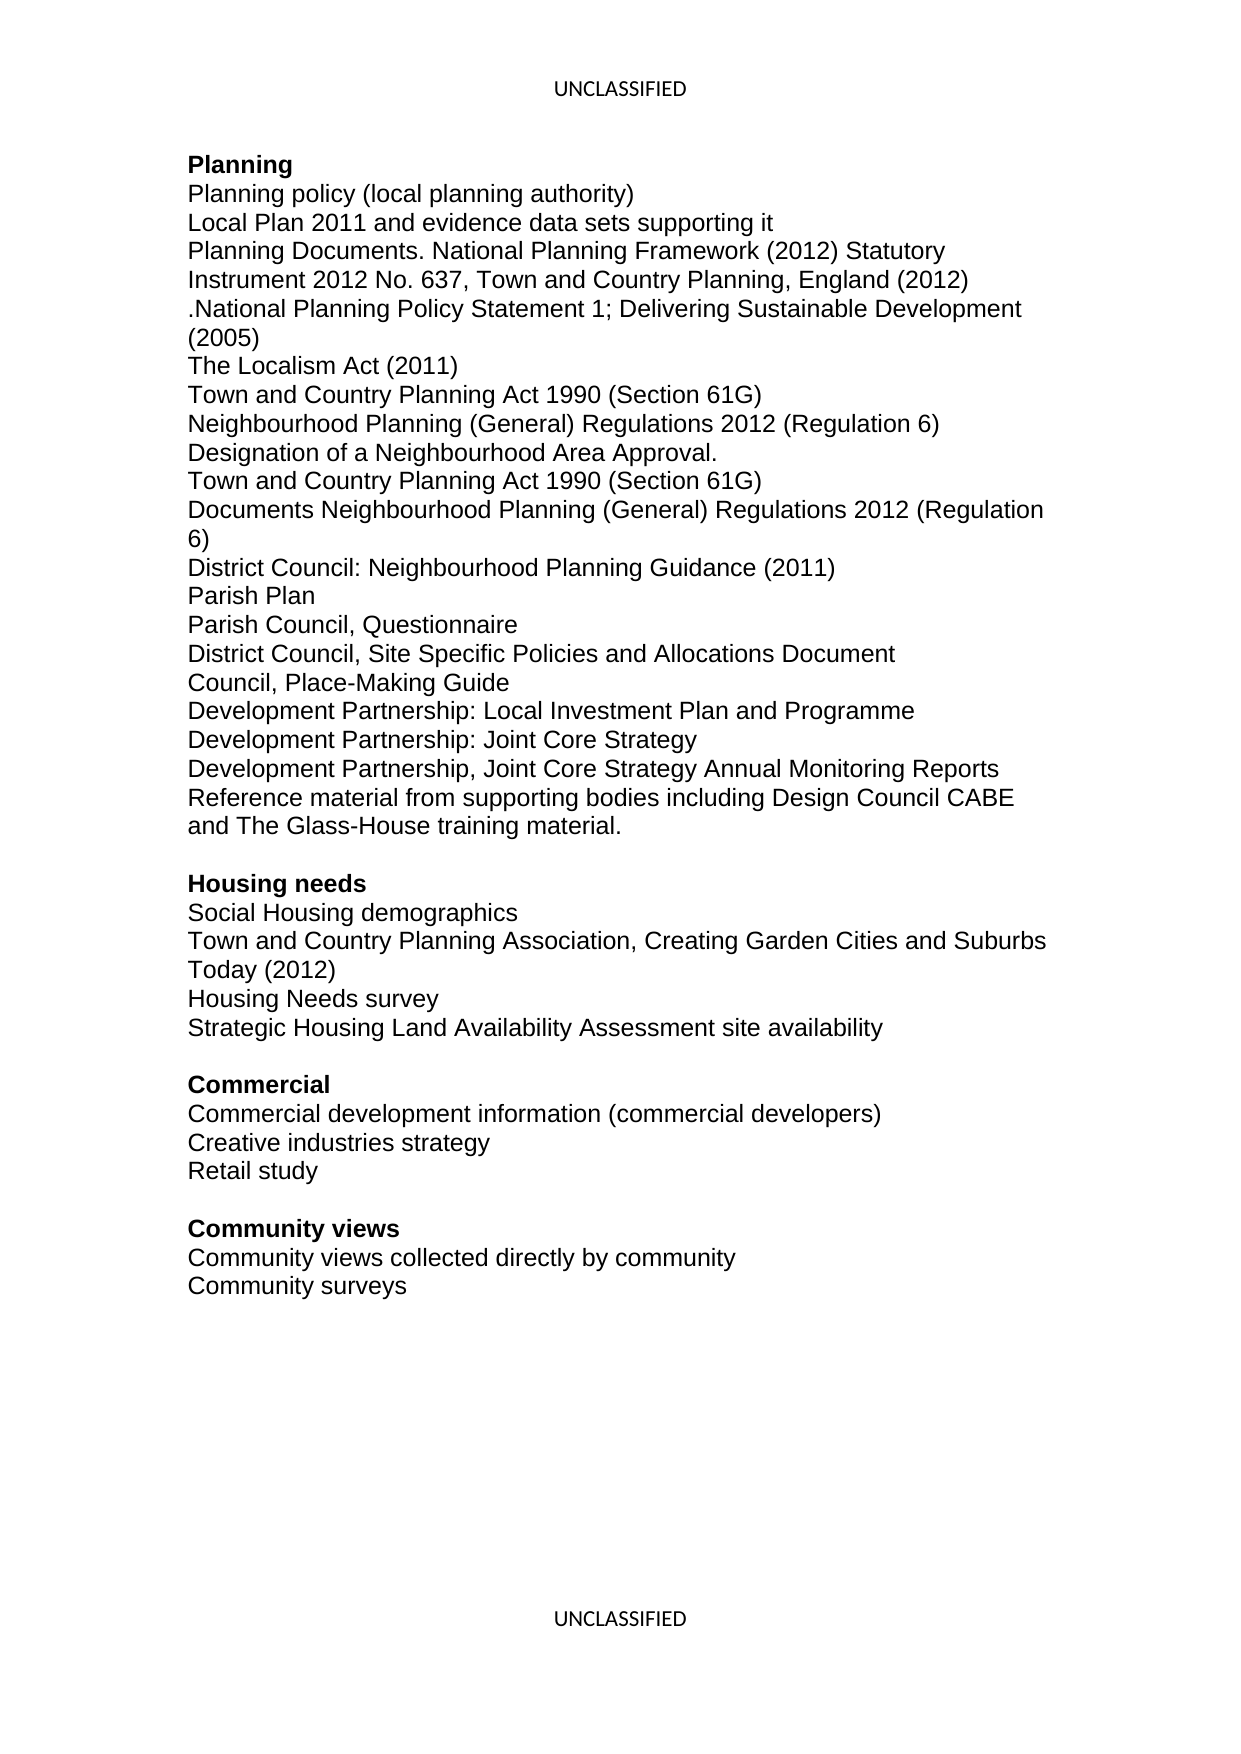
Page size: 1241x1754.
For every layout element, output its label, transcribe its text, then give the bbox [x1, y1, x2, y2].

text Town and Country Planning Act 1990 (Section 61G) [187, 466, 1053, 495]
text Local Plan 2011 and evidence data sets supporting it [187, 207, 1053, 236]
text Social Housing demographics [187, 897, 1053, 926]
text Town and Country Planning Act 1990 (Section 61G) [187, 380, 1053, 409]
text Development Partnership: Local Investment Plan and Programme [187, 696, 1053, 725]
text Development Partnership, Joint Core Strategy Annual Monitoring Reports [187, 754, 1053, 782]
text Documents Neighbourhood Planning (General) Regulations 2012 (Regulation 6) [187, 495, 1053, 552]
text Planning policy (local planning authority) [187, 179, 1053, 207]
text Strategic Housing Land Availability Assessment site availability [187, 1012, 1053, 1041]
text .National Planning Policy Statement 1; Delivering Sustainable Development (2005) [187, 294, 1053, 351]
text Town and Country Planning Association, Creating Garden Cities and Suburbs Today (2012) [187, 926, 1053, 984]
text Council, Place-Making Guide [187, 667, 1053, 696]
text The Localism Act (2011) [187, 351, 1053, 380]
text Neighbourhood Planning (General) Regulations 2012 (Regulation 6) Designation of a Neighbourhood Area Approval. [187, 409, 1053, 466]
text Commercial development information (commercial developers) [187, 1099, 1053, 1127]
text Housing needs [187, 869, 1053, 897]
text Commercial [187, 1070, 1053, 1099]
text Creative industries strategy [187, 1127, 1053, 1156]
text Housing Needs survey [187, 984, 1053, 1012]
text Development Partnership: Joint Core Strategy [187, 725, 1053, 754]
text Community views [187, 1214, 1053, 1242]
text Parish Plan [187, 581, 1053, 610]
text Community views collected directly by community [187, 1242, 1053, 1271]
text Planning [187, 150, 1053, 179]
text Community surveys [187, 1271, 1053, 1300]
text Parish Council, Questionnaire [187, 610, 1053, 639]
text Reference material from supporting bodies including Design Council CABE and The Glass-House training material. [187, 782, 1053, 840]
text District Council: Neighbourhood Planning Guidance (2011) [187, 552, 1053, 581]
text Planning Documents. National Planning Framework (2012) Statutory Instrument 2012 No. 637, Town and Country Planning, England (2012) [187, 236, 1053, 294]
text Retail study [187, 1156, 1053, 1185]
text District Council, Site Specific Policies and Allocations Document [187, 639, 1053, 667]
